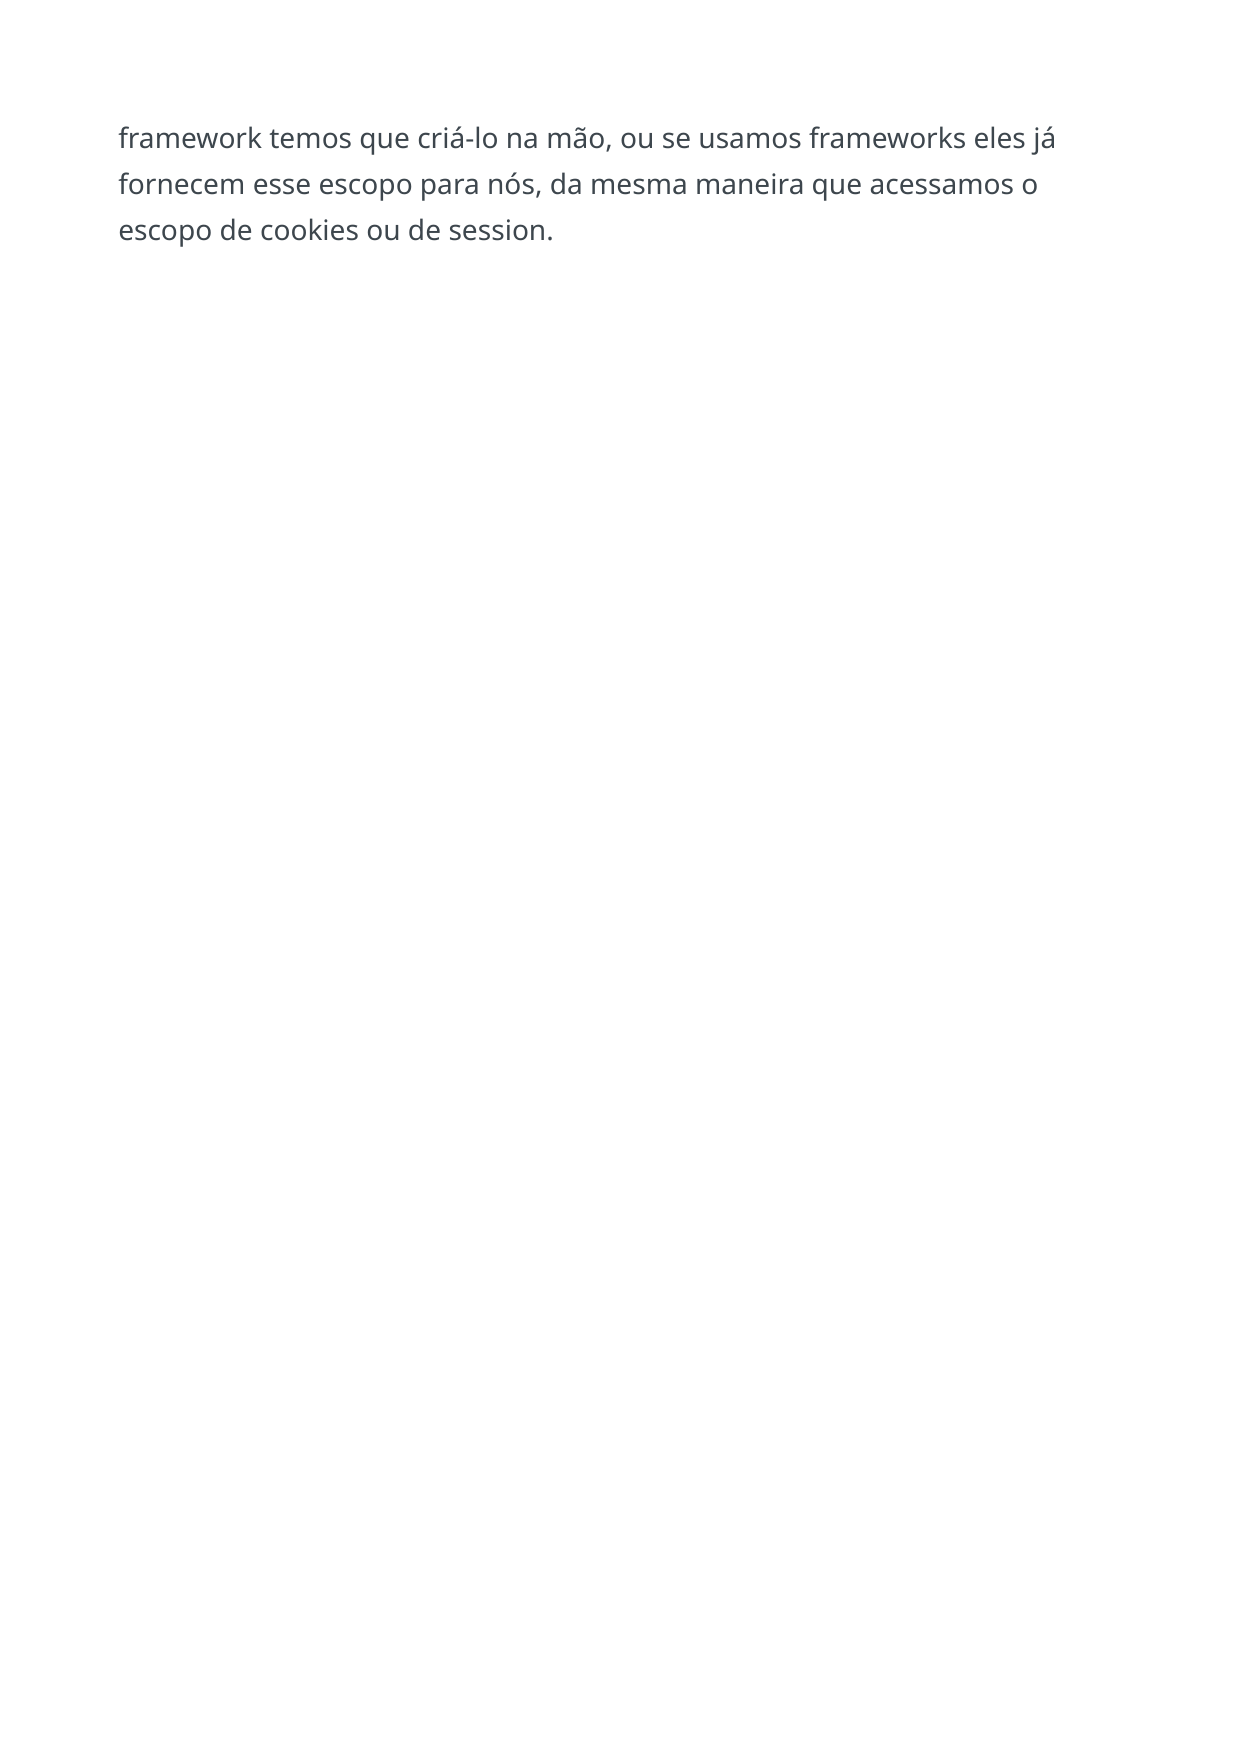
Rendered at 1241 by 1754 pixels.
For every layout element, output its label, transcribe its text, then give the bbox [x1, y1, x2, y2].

text framework temos que criá-lo na mão, ou se usamos frameworks eles já fornecem esse escopo para nós, da mesma maneira que acessamos o escopo de cookies ou de session. [118, 118, 1122, 248]
